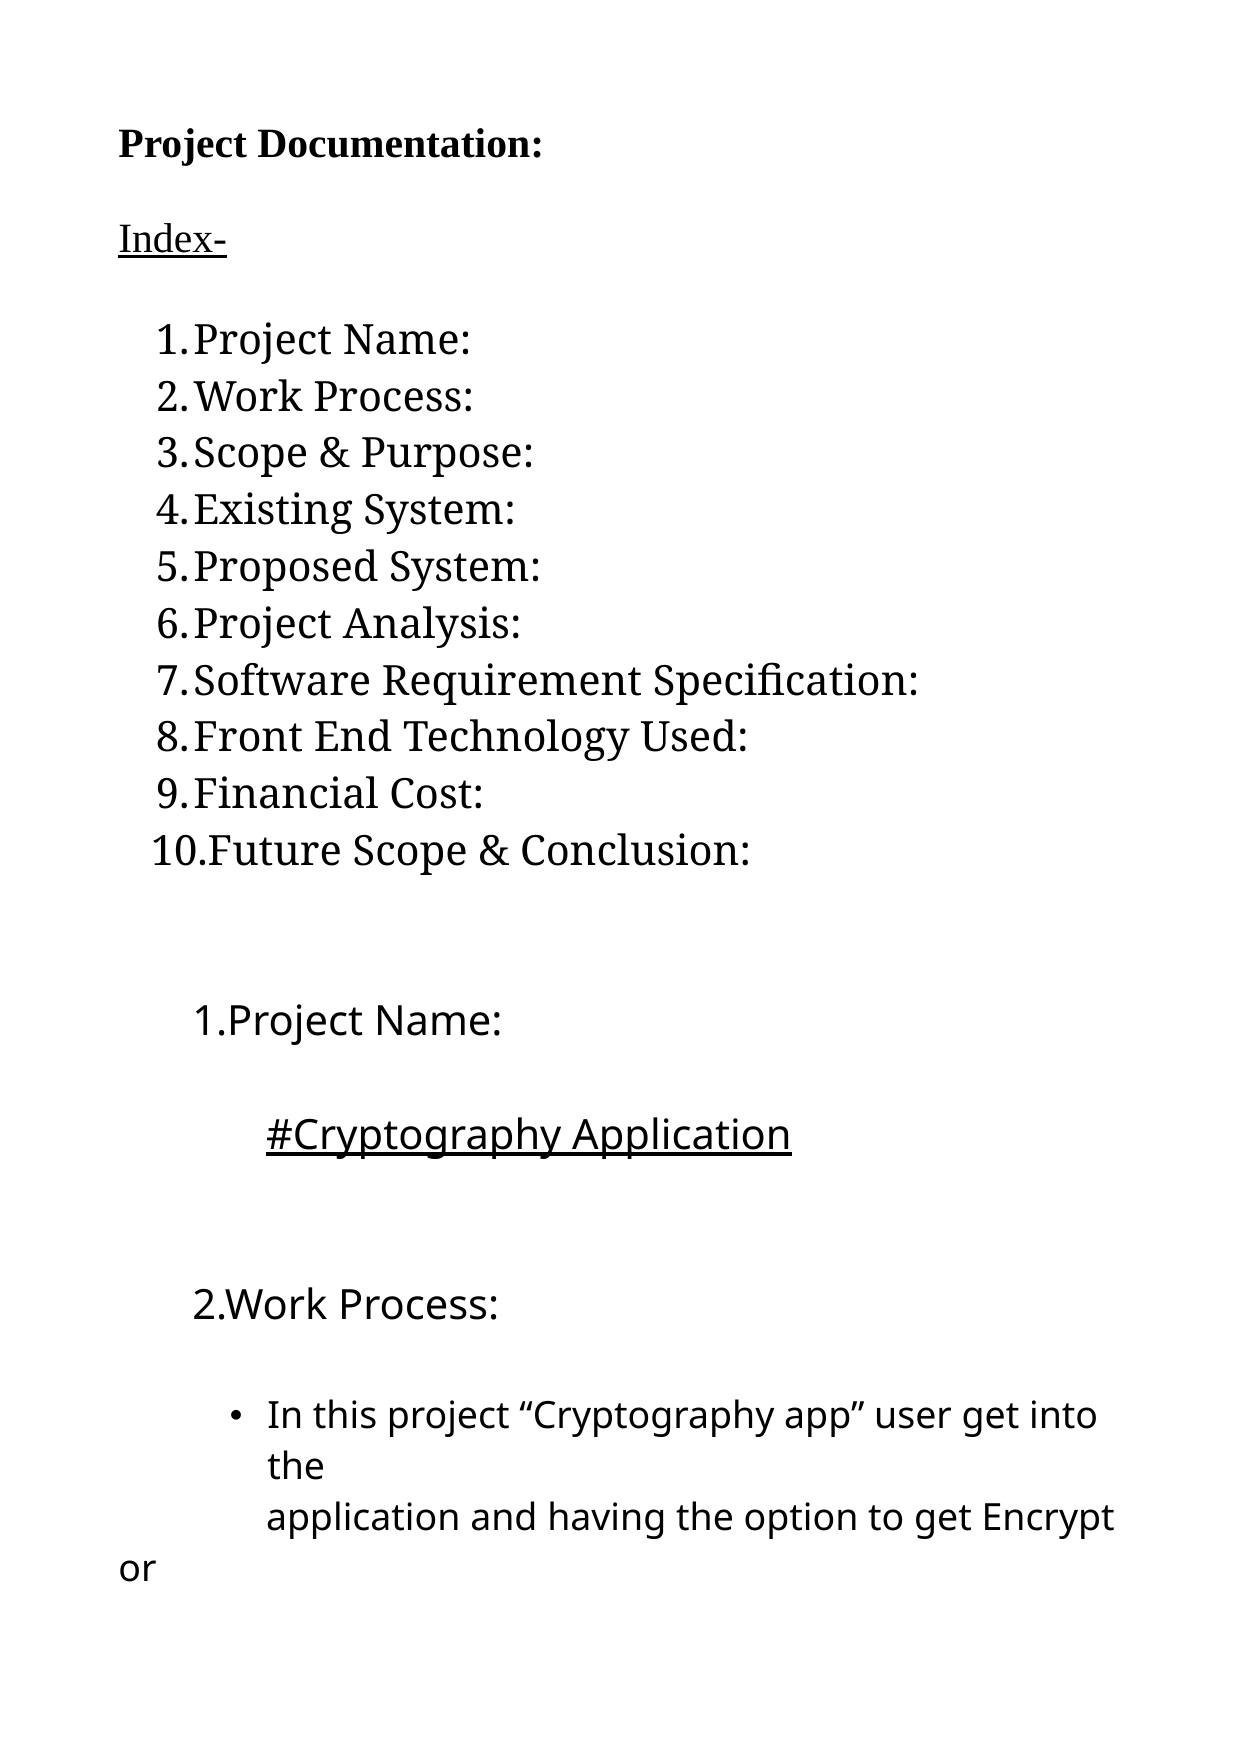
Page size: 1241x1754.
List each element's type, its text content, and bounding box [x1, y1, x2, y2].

list Front End Technology Used: [156, 707, 1122, 764]
list Financial Cost: [156, 764, 1122, 821]
text 10.Future Scope & Conclusion: [118, 821, 1122, 877]
list Project Analysis: [156, 594, 1122, 650]
text #Cryptography Application [118, 1104, 1122, 1161]
text 1.Project Name: [118, 991, 1122, 1048]
text Project Documentation: [118, 118, 1122, 166]
list Project Name: [156, 310, 1122, 367]
list Existing System: [156, 480, 1122, 537]
text application and having the option to get Encrypt or [118, 1491, 1122, 1593]
list Scope & Purpose: [156, 423, 1122, 480]
list Work Process: [156, 367, 1122, 423]
list In this project “Cryptography app” user get into the [229, 1388, 1122, 1491]
text 2.Work Process: [118, 1275, 1122, 1332]
list Proposed System: [156, 537, 1122, 594]
text Index- [118, 214, 1122, 262]
list Software Requirement Specification: [156, 650, 1122, 707]
